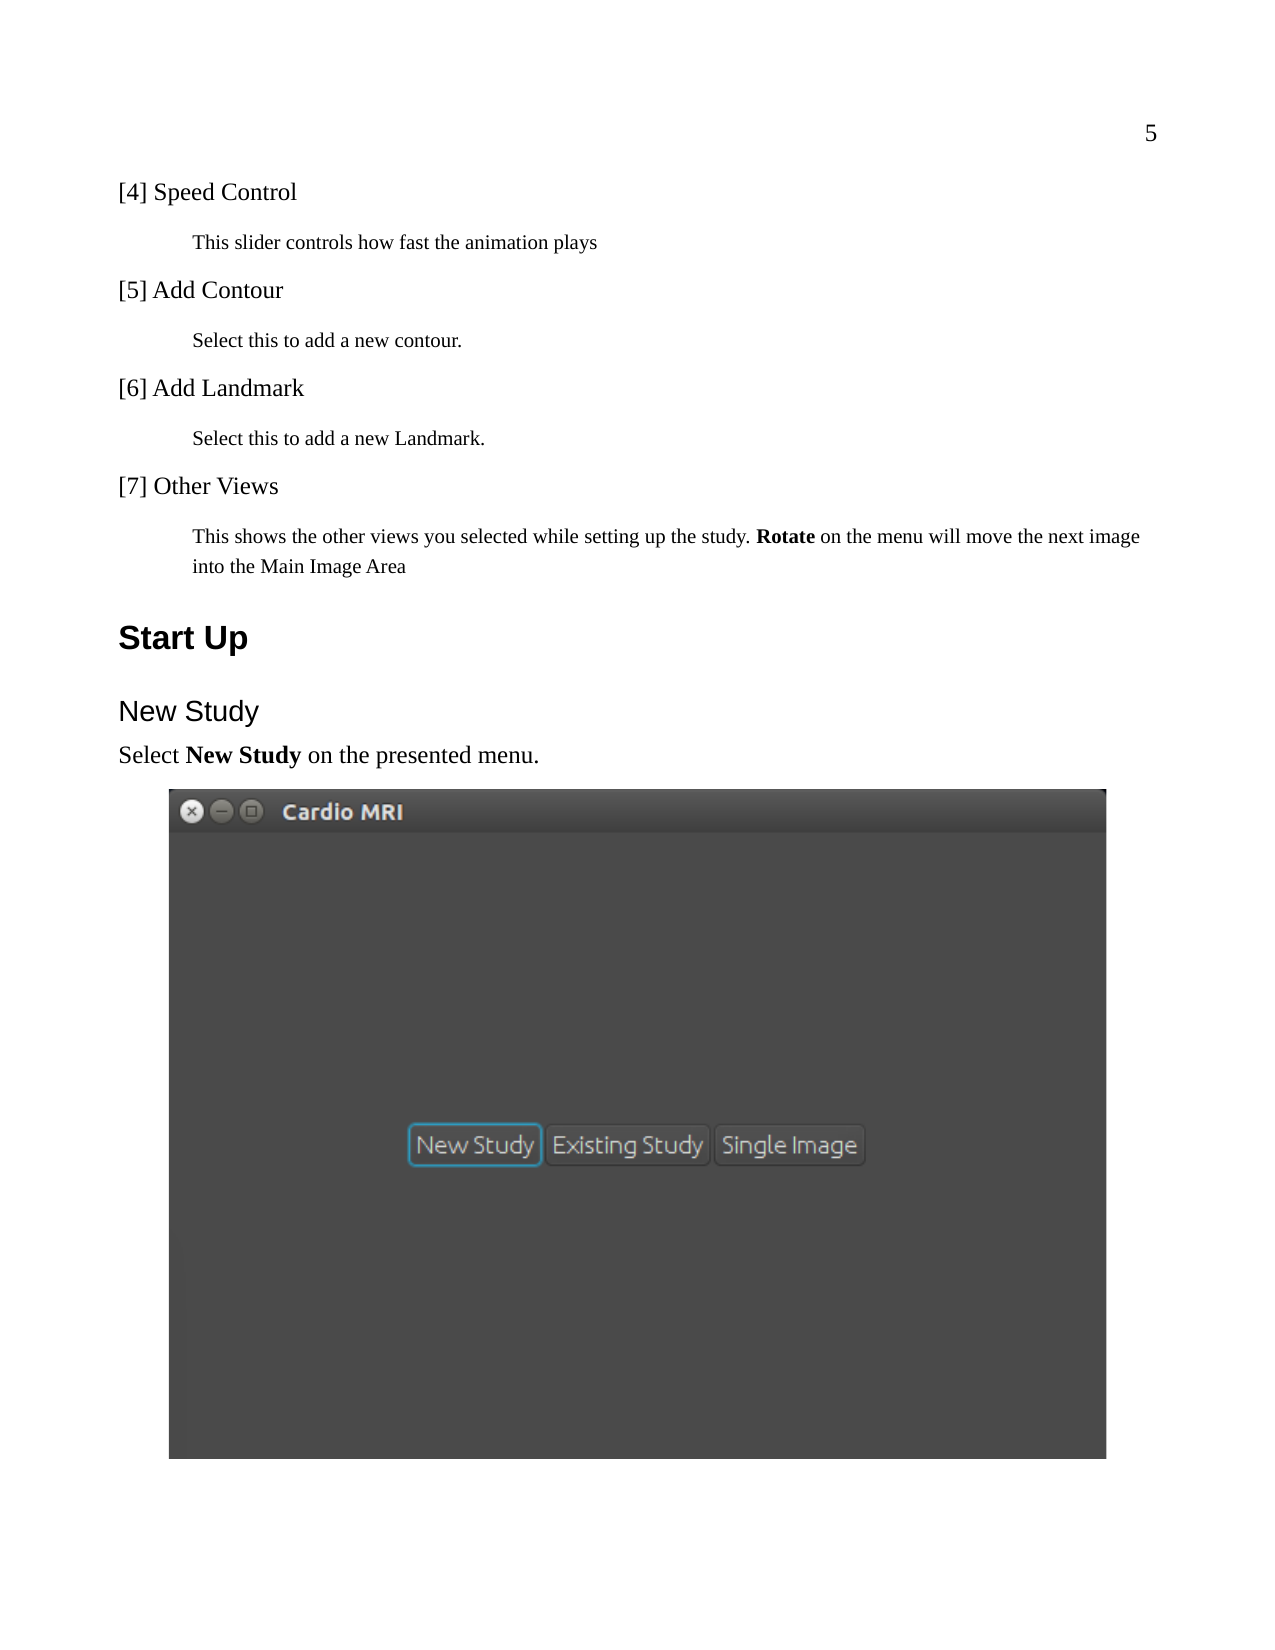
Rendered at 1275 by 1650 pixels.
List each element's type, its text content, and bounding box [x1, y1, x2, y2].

picture [168, 789, 1107, 1459]
text This shows the other views you selected while setting up the study. Rotate on the menu will move the next image into the Main Image Area [118, 520, 1157, 578]
text Select this to add a new Landmark. [118, 422, 1157, 451]
text [6] Add Landmark [118, 373, 1157, 402]
text [5] Add Contour [118, 275, 1157, 304]
text Select New Study on the presented menu. [118, 740, 1157, 769]
text [7] Other Views [118, 471, 1157, 500]
subtitle Start Up [118, 618, 1157, 657]
subtitle New Study [118, 694, 1157, 728]
text [4] Speed Control [118, 177, 1157, 206]
text Select this to add a new contour. [118, 324, 1157, 353]
text This slider controls how fast the animation plays [118, 226, 1157, 255]
